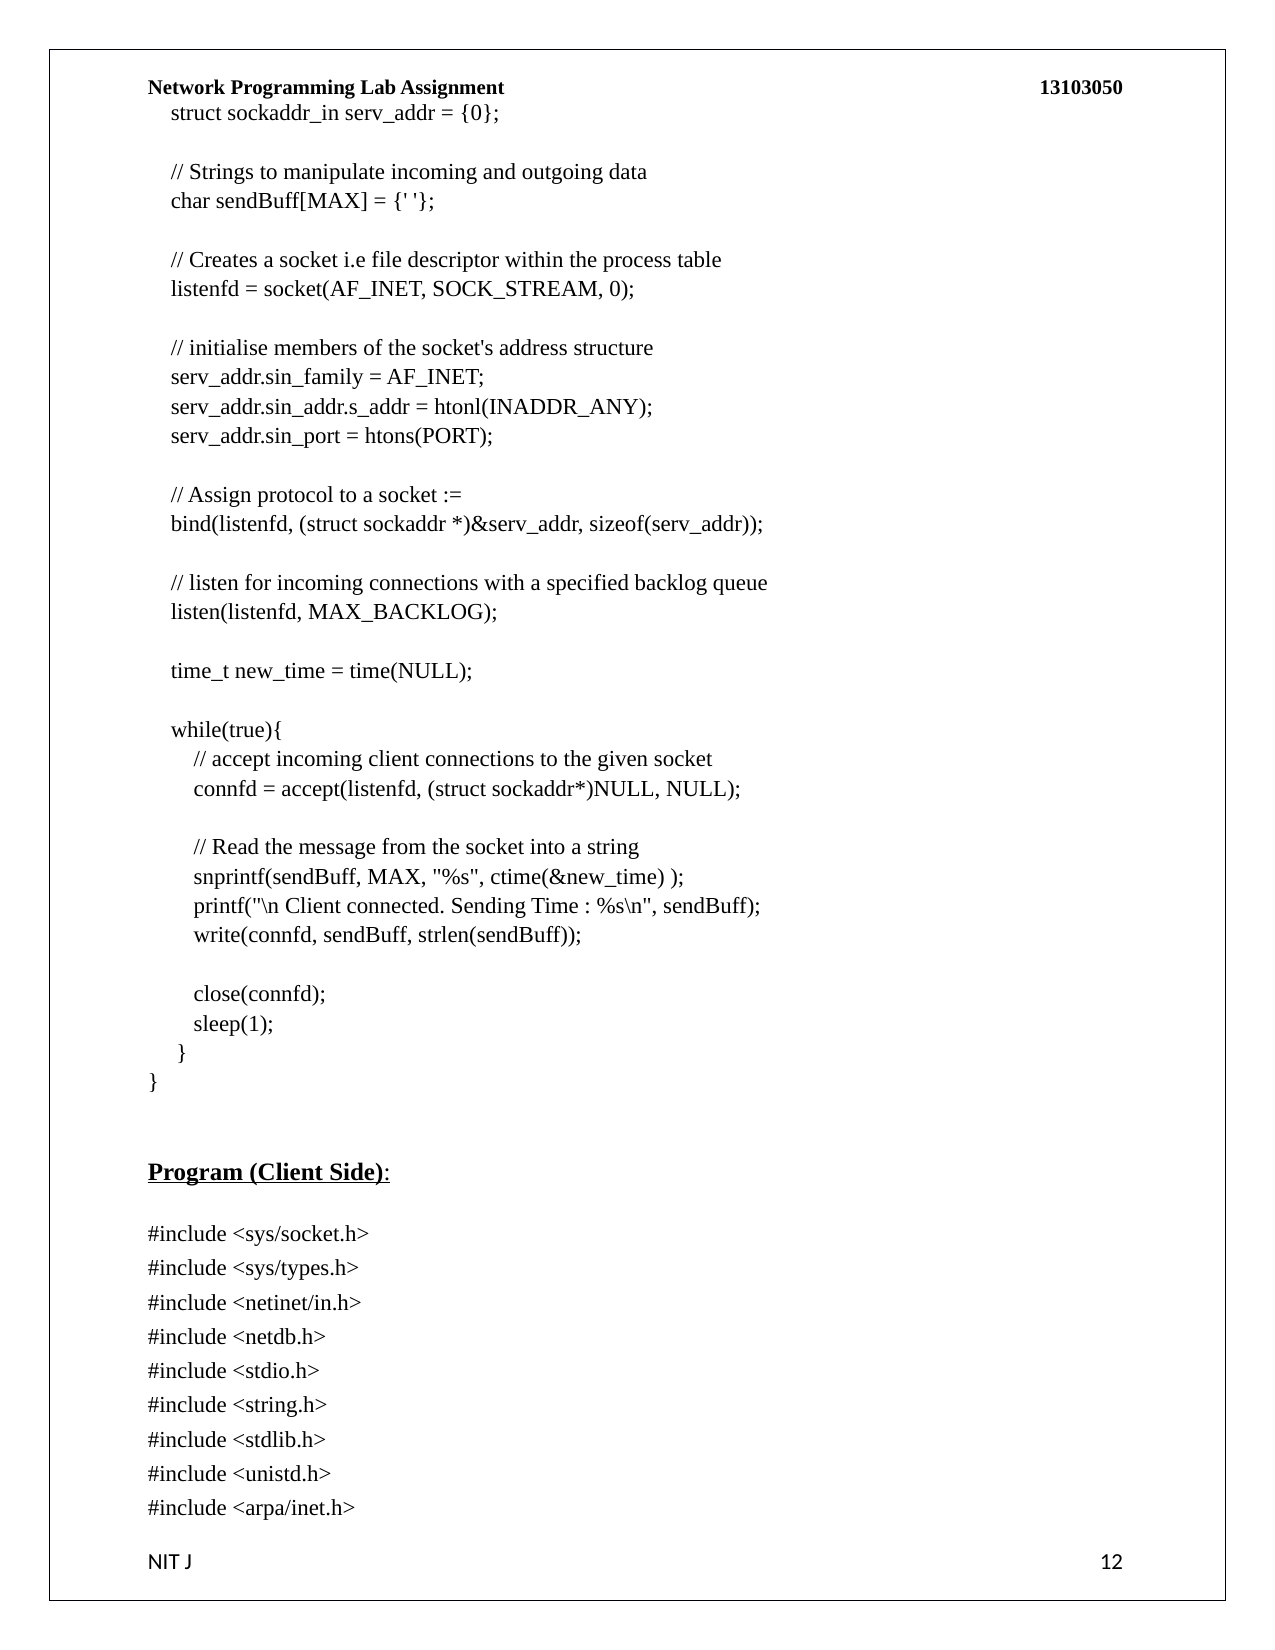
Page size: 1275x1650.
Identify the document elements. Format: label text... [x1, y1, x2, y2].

text Program (Client Side): [148, 1157, 1169, 1185]
text char sendBuff[MAX] = {' '}; [148, 187, 1169, 213]
text // Read the message from the socket into a string [148, 833, 1169, 860]
text serv_addr.sin_addr.s_addr = htonl(INADDR_ANY); [148, 393, 1169, 419]
text #include <sys/socket.h> [148, 1220, 1169, 1246]
text printf("\n Client connected. Sending Time : %s\n", sendBuff); [148, 892, 1169, 918]
text #include <arpa/inet.h> [148, 1494, 1169, 1521]
text // accept incoming client connections to the given socket [148, 745, 1169, 772]
text #include <stdlib.h> [148, 1426, 1169, 1452]
text // Creates a socket i.e file descriptor within the process table [148, 246, 1169, 272]
text #include <stdio.h> [148, 1357, 1169, 1383]
text // Strings to manipulate incoming and outgoing data [148, 158, 1169, 184]
text connfd = accept(listenfd, (struct sockaddr*)NULL, NULL); [148, 775, 1169, 801]
text #include <unistd.h> [148, 1460, 1169, 1486]
text // initialise members of the socket's address structure [148, 334, 1169, 360]
text serv_addr.sin_port = htons(PORT); [148, 422, 1169, 448]
text } [148, 1068, 1169, 1095]
text sleep(1); [148, 1010, 1169, 1036]
text snprintf(sendBuff, MAX, "%s", ctime(&new_time) ); [148, 863, 1169, 889]
text close(connfd); [148, 980, 1169, 1007]
text #include <netdb.h> [148, 1323, 1169, 1349]
text time_t new_time = time(NULL); [148, 657, 1169, 683]
text // listen for incoming connections with a specified backlog queue [148, 569, 1169, 595]
text while(true){ [148, 716, 1169, 742]
text listen(listenfd, MAX_BACKLOG); [148, 598, 1169, 625]
text // Assign protocol to a socket := [148, 481, 1169, 507]
text listenfd = socket(AF_INET, SOCK_STREAM, 0); [148, 275, 1169, 302]
text #include <string.h> [148, 1391, 1169, 1418]
text #include <sys/types.h> [148, 1254, 1169, 1281]
text write(connfd, sendBuff, strlen(sendBuff)); [148, 922, 1169, 948]
text serv_addr.sin_family = AF_INET; [148, 363, 1169, 390]
text #include <netinet/in.h> [148, 1289, 1169, 1315]
text struct sockaddr_in serv_addr = {0}; [148, 99, 1169, 125]
text bind(listenfd, (struct sockaddr *)&serv_addr, sizeof(serv_addr)); [148, 510, 1169, 537]
text } [148, 1039, 1169, 1065]
